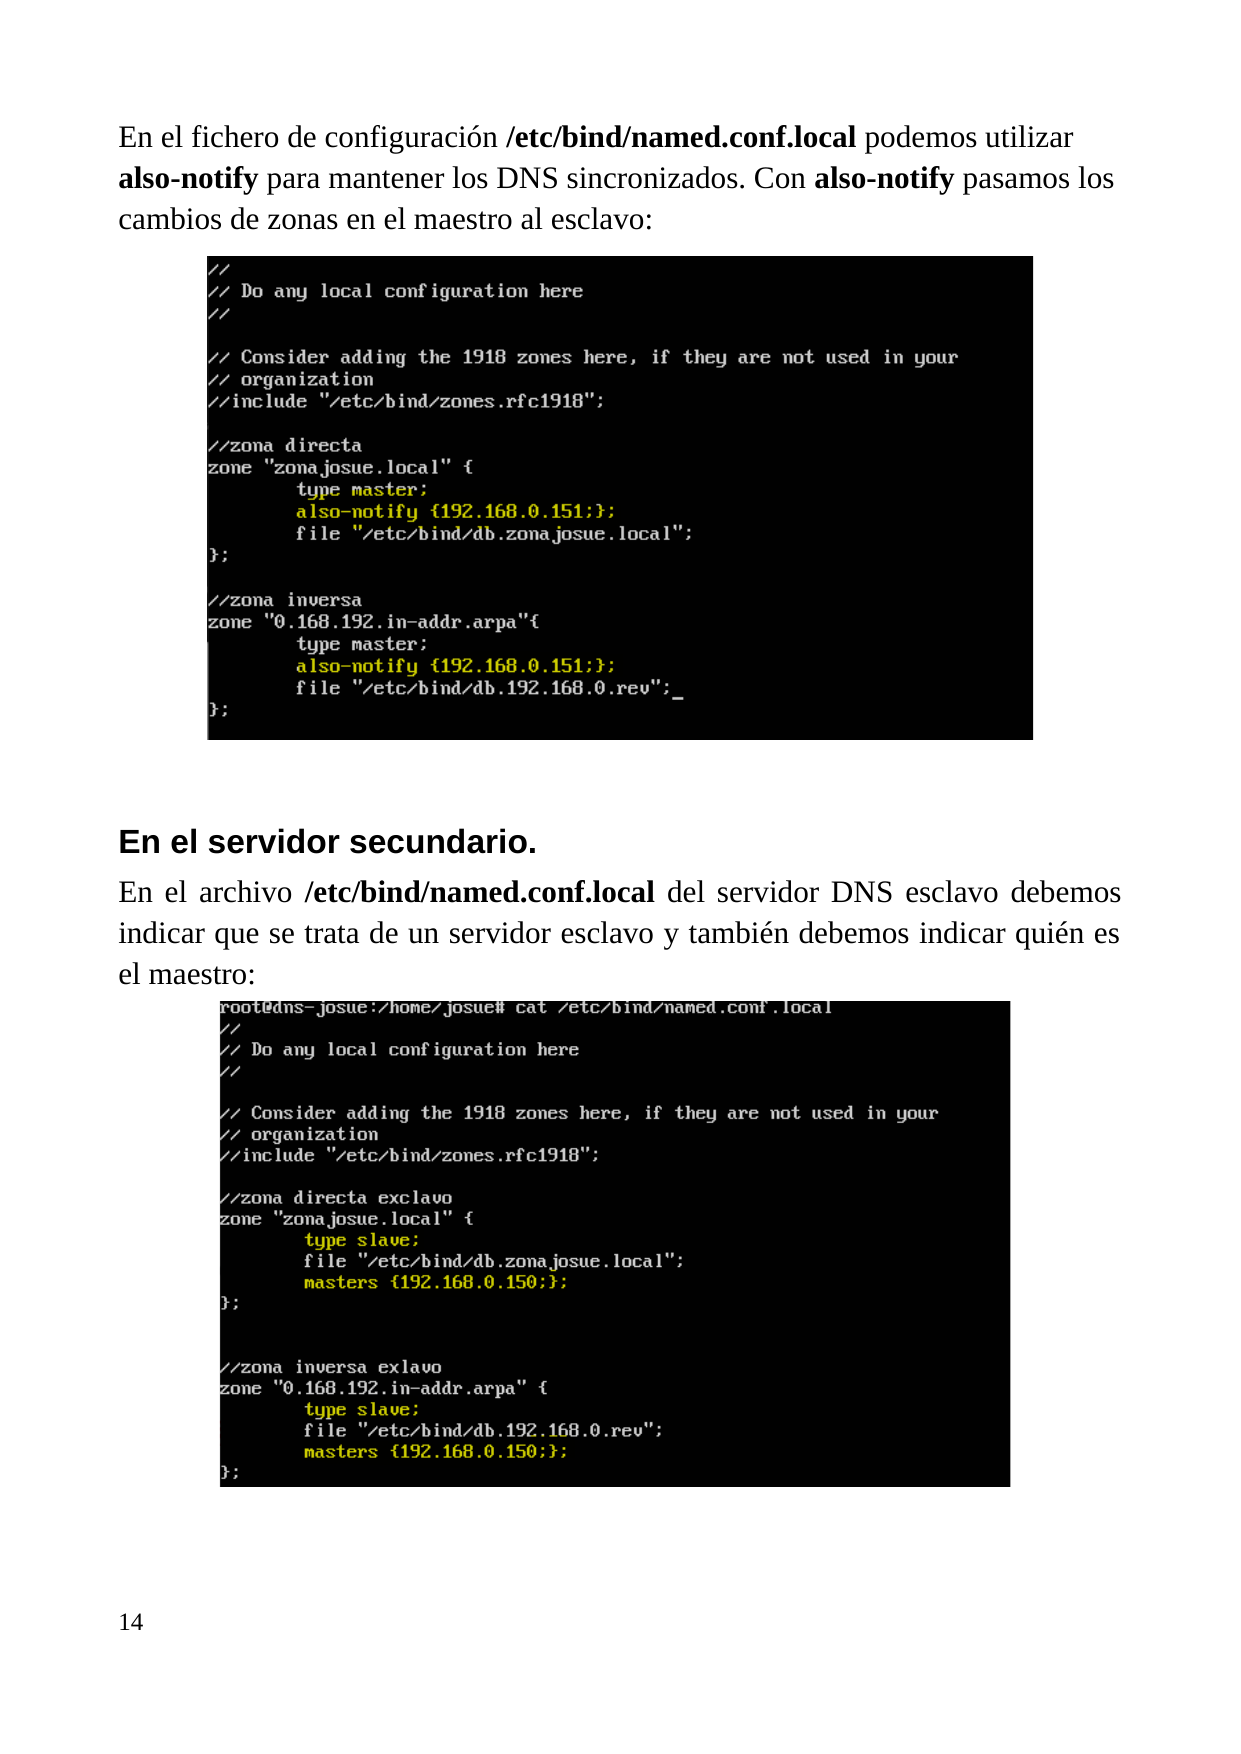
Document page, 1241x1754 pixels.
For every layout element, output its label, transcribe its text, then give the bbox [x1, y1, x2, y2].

text En el fichero de configuración /etc/bind/named.conf.local podemos utilizar also-notify para mantener los DNS sincronizados. Con also-notify pasamos los cambios de zonas en el maestro al esclavo: [118, 118, 1122, 237]
picture [207, 256, 1034, 740]
subtitle En el servidor secundario. [118, 822, 1122, 860]
picture [219, 1001, 1011, 1487]
text En el archivo /etc/bind/named.conf.local del servidor DNS esclavo debemos indicar que se trata de un servidor esclavo y también debemos indicar quién es el maestro: [118, 873, 1122, 991]
